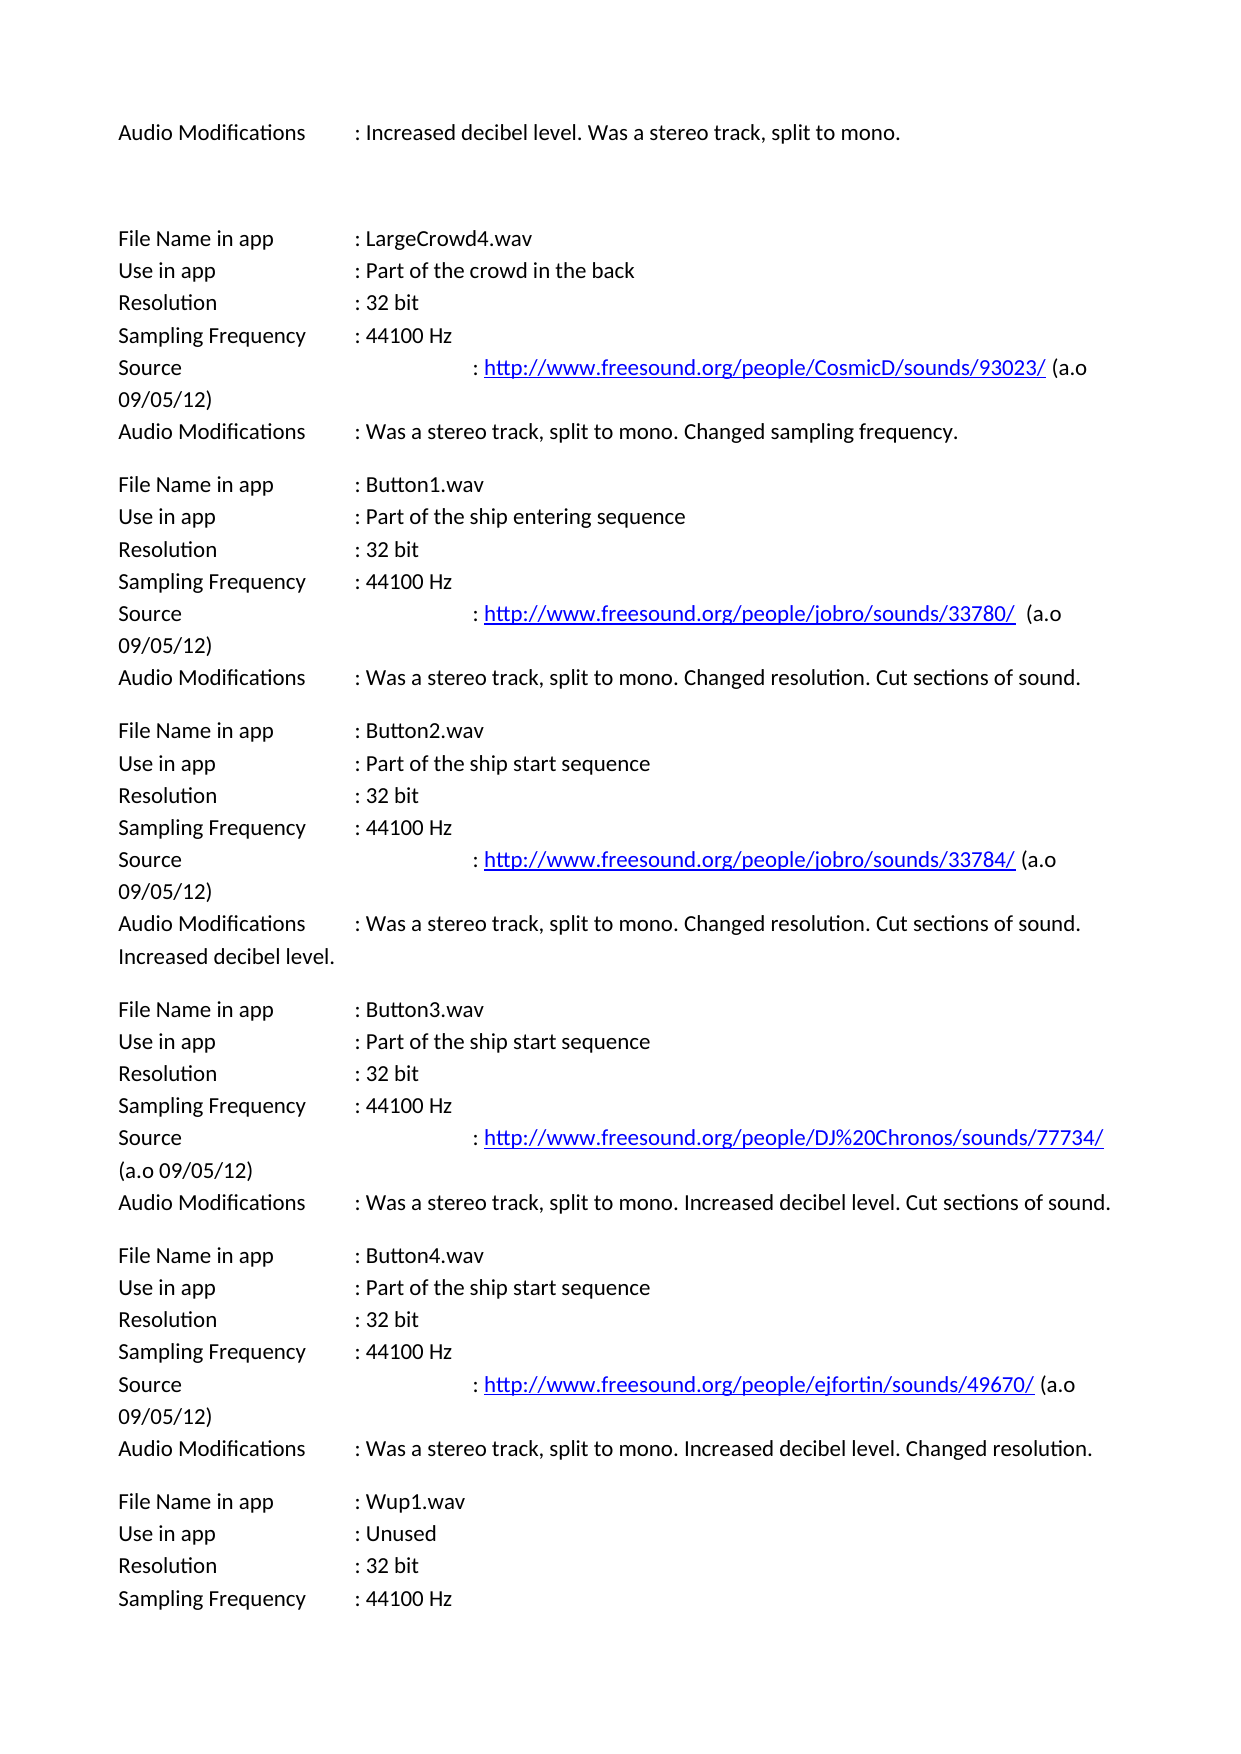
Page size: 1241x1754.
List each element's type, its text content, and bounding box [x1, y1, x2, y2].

text File Name in app : Button3.wav Use in app : Part of the ship start sequence Resolution : 32 bit Sampling Frequency : 44100 Hz Source : http://www.freesound.org/people/DJ%20Chronos/sounds/77734/ (a.o 09/05/12) Audio Modifications : Was a stereo track, split to mono. Increased decibel level. Cut sections of sound. [118, 995, 1122, 1216]
text Audio Modifications : Increased decibel level. Was a stereo track, split to mono. [118, 118, 1122, 146]
text File Name in app : Button4.wav Use in app : Part of the ship start sequence Resolution : 32 bit Sampling Frequency : 44100 Hz Source : http://www.freesound.org/people/ejfortin/sounds/49670/ (a.o 09/05/12) Audio Modifications : Was a stereo track, split to mono. Increased decibel level. Changed resolution. [118, 1241, 1122, 1462]
text File Name in app : Wup1.wav Use in app : Unused Resolution : 32 bit Sampling Frequency : 44100 Hz [118, 1487, 1122, 1612]
text File Name in app : Button1.wav Use in app : Part of the ship entering sequence Resolution : 32 bit Sampling Frequency : 44100 Hz Source : http://www.freesound.org/people/jobro/sounds/33780/ (a.o 09/05/12) Audio Modifications : Was a stereo track, split to mono. Changed resolution. Cut sections of sound. [118, 470, 1122, 691]
text File Name in app : Button2.wav Use in app : Part of the ship start sequence Resolution : 32 bit Sampling Frequency : 44100 Hz Source : http://www.freesound.org/people/jobro/sounds/33784/ (a.o 09/05/12) Audio Modifications : Was a stereo track, split to mono. Changed resolution. Cut sections of sound. Increased decibel level. [118, 716, 1122, 970]
text File Name in app : LargeCrowd4.wav Use in app : Part of the crowd in the back Resolution : 32 bit Sampling Frequency : 44100 Hz Source : http://www.freesound.org/people/CosmicD/sounds/93023/ (a.o 09/05/12) Audio Modifications : Was a stereo track, split to mono. Changed sampling frequency. [118, 224, 1122, 445]
